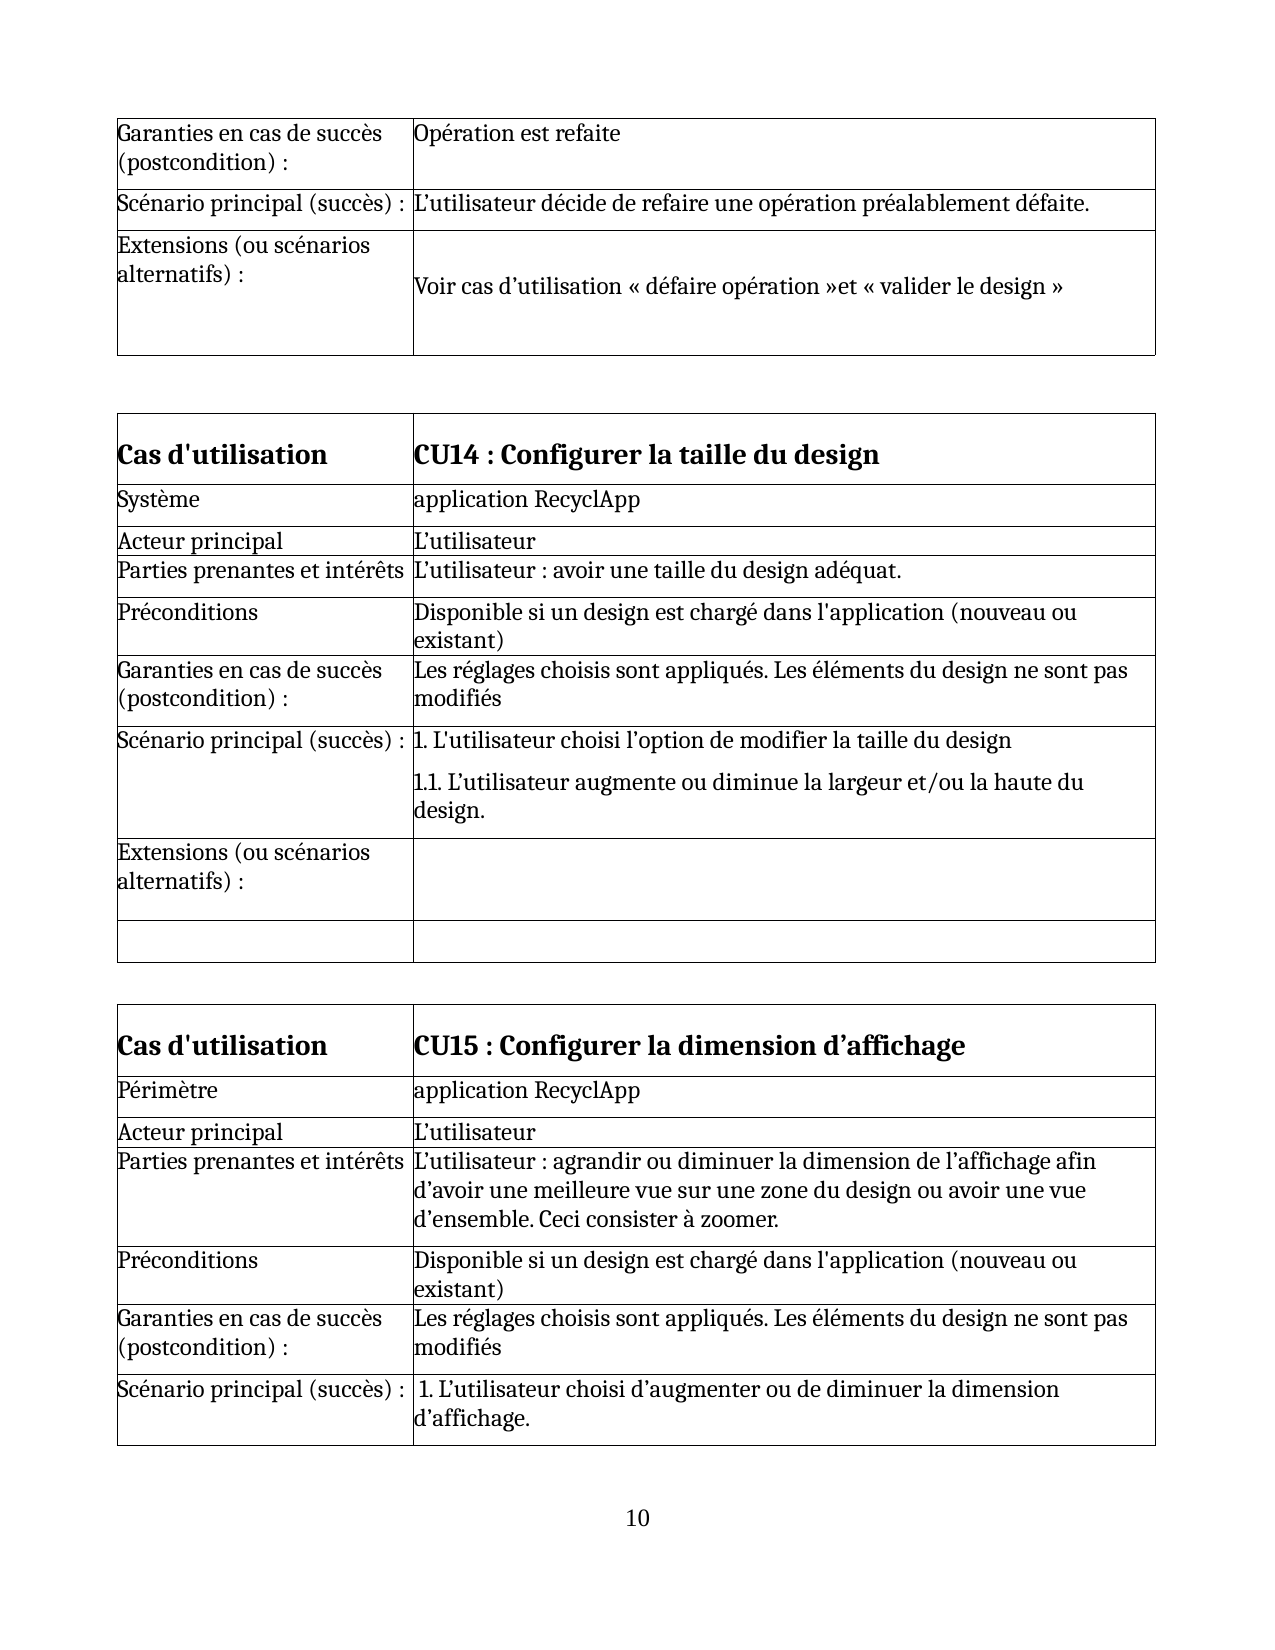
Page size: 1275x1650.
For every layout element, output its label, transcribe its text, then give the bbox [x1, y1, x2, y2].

table_cell application RecyclApp [414, 485, 1155, 526]
table_cell Scénario principal (succès) : [118, 190, 413, 230]
table_cell Extensions (ou scénarios alternatifs) : [118, 839, 413, 920]
table_cell Périmètre [118, 1077, 413, 1117]
table_cell 1. L’utilisateur choisi d’augmenter ou de diminuer la dimension d’affichage. [414, 1375, 1155, 1445]
table_cell Garanties en cas de succès (postcondition) : [118, 656, 413, 726]
table_cell [118, 921, 413, 962]
table_cell Extensions (ou scénarios alternatifs) : [118, 231, 413, 355]
table_cell Parties prenantes et intérêts [118, 1148, 413, 1246]
table_cell Opération est refaite [414, 119, 1155, 189]
table_cell application RecyclApp [414, 1077, 1155, 1117]
table_cell Acteur principal [118, 1118, 413, 1147]
table_cell L’utilisateur : agrandir ou diminuer la dimension de l’affichage afin d’avoir une meilleure vue sur une zone du design ou avoir une vue d’ensemble. Ceci consister à zoomer. [414, 1148, 1155, 1246]
table_cell [414, 839, 1155, 920]
table_cell Garanties en cas de succès (postcondition) : [118, 119, 413, 189]
table_cell Système [118, 485, 413, 526]
table_cell [414, 921, 1155, 962]
table_cell Garanties en cas de succès (postcondition) : [118, 1305, 413, 1374]
table_cell Parties prenantes et intérêts [118, 556, 413, 597]
table_cell 1. L'utilisateur choisi l’option de modifier la taille du design 1.1. L’utilisateur augmente ou diminue la largeur et/ou la haute du design. [414, 727, 1155, 837]
table_header Cas d'utilisation [118, 1005, 413, 1076]
table_cell Disponible si un design est chargé dans l'application (nouveau ou existant) [414, 1247, 1155, 1304]
table_cell Scénario principal (succès) : [118, 727, 413, 837]
table_cell Les réglages choisis sont appliqués. Les éléments du design ne sont pas modifiés [414, 1305, 1155, 1374]
table_cell L’utilisateur : avoir une taille du design adéquat. [414, 556, 1155, 597]
table_cell Les réglages choisis sont appliqués. Les éléments du design ne sont pas modifiés [414, 656, 1155, 726]
table_header CU14 : Configurer la taille du design [414, 414, 1155, 484]
table_header Cas d'utilisation [118, 414, 413, 484]
table_cell Préconditions [118, 598, 413, 655]
table_cell L’utilisateur [414, 1118, 1155, 1147]
table_cell Acteur principal [118, 527, 413, 555]
table_cell Voir cas d’utilisation « défaire opération »et « valider le design » [414, 231, 1155, 355]
table_cell Préconditions [118, 1247, 413, 1304]
table_header CU15 : Configurer la dimension d’affichage [414, 1005, 1155, 1076]
table_cell L’utilisateur décide de refaire une opération préalablement défaite. [414, 190, 1155, 230]
table_cell L’utilisateur [414, 527, 1155, 555]
table_cell Scénario principal (succès) : [118, 1375, 413, 1445]
table_cell Disponible si un design est chargé dans l'application (nouveau ou existant) [414, 598, 1155, 655]
